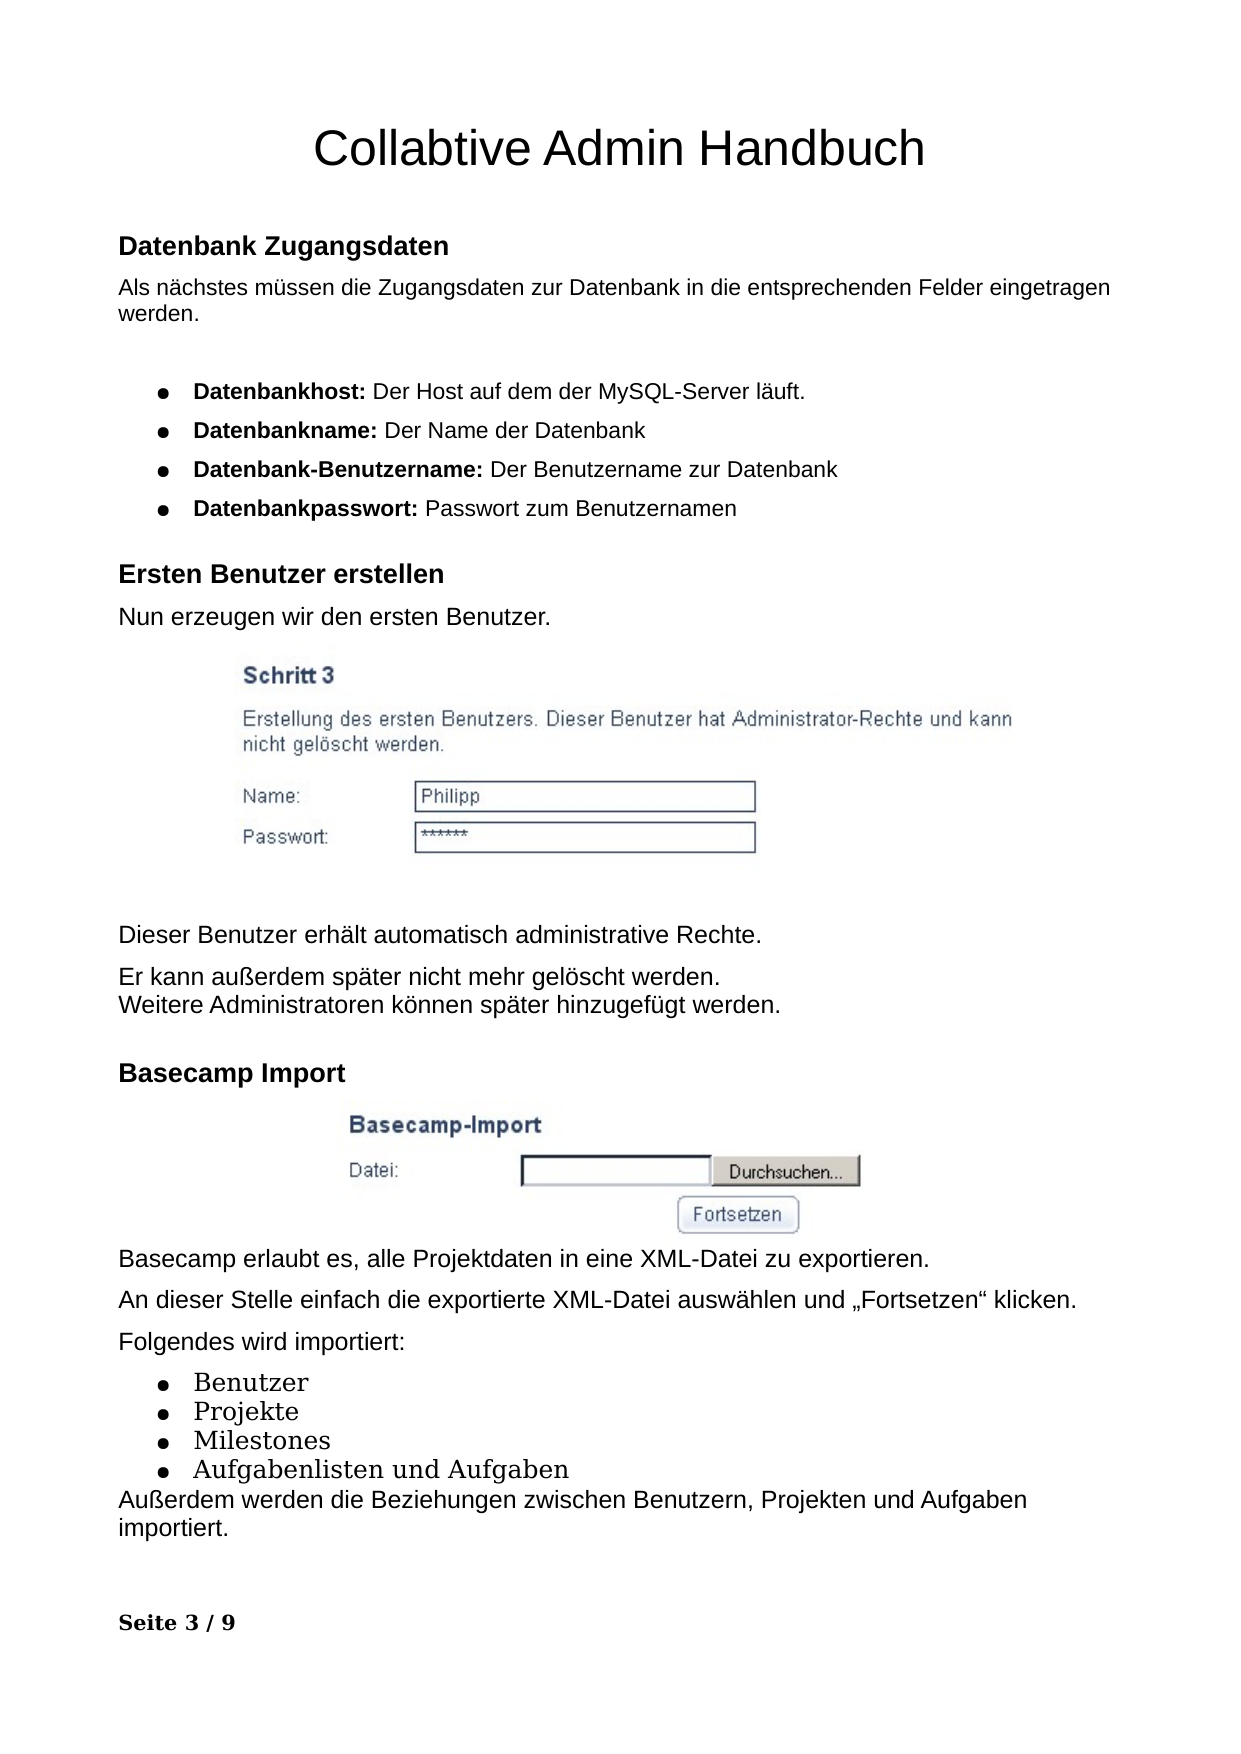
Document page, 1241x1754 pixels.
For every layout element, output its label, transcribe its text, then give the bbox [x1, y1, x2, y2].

text Dieser Benutzer erhält automatisch administrative Rechte. [118, 921, 1122, 949]
list Benutzer [156, 1368, 1122, 1397]
list Projekte [156, 1397, 1122, 1426]
subtitle Basecamp Import [118, 1057, 1122, 1088]
list Datenbankname: Der Name der Datenbank [156, 417, 1122, 443]
text Basecamp erlaubt es, alle Projektdaten in eine XML-Datei zu exportieren. [118, 1101, 1122, 1273]
subtitle Datenbank Zugangsdaten [118, 230, 1122, 261]
picture [313, 1100, 928, 1245]
text Er kann außerdem später nicht mehr gelöscht werden. Weitere Administratoren können später hinzugefügt werden. [118, 962, 1122, 1019]
text An dieser Stelle einfach die exportierte XML-Datei auswählen und „Fortsetzen“ klicken. [118, 1286, 1122, 1314]
list Datenbankpasswort: Passwort zum Benutzernamen [156, 494, 1122, 521]
list Datenbankhost: Der Host auf dem der MySQL-Server läuft. [156, 378, 1122, 404]
list Aufgabenlisten und Aufgaben [156, 1456, 1122, 1485]
text Nun erzeugen wir den ersten Benutzer. [118, 602, 1122, 631]
text Außerdem werden die Beziehungen zwischen Benutzern, Projekten und Aufgaben importiert. [118, 1485, 1122, 1542]
text Folgendes wird importiert: [118, 1327, 1122, 1356]
list Datenbank-Benutzername: Der Benutzername zur Datenbank [156, 456, 1122, 482]
picture [210, 643, 1030, 880]
subtitle Ersten Benutzer erstellen [118, 558, 1122, 589]
list Milestones [156, 1426, 1122, 1456]
text Als nächstes müssen die Zugangsdaten zur Datenbank in die entsprechenden Felder eingetragen werden. [118, 274, 1122, 327]
